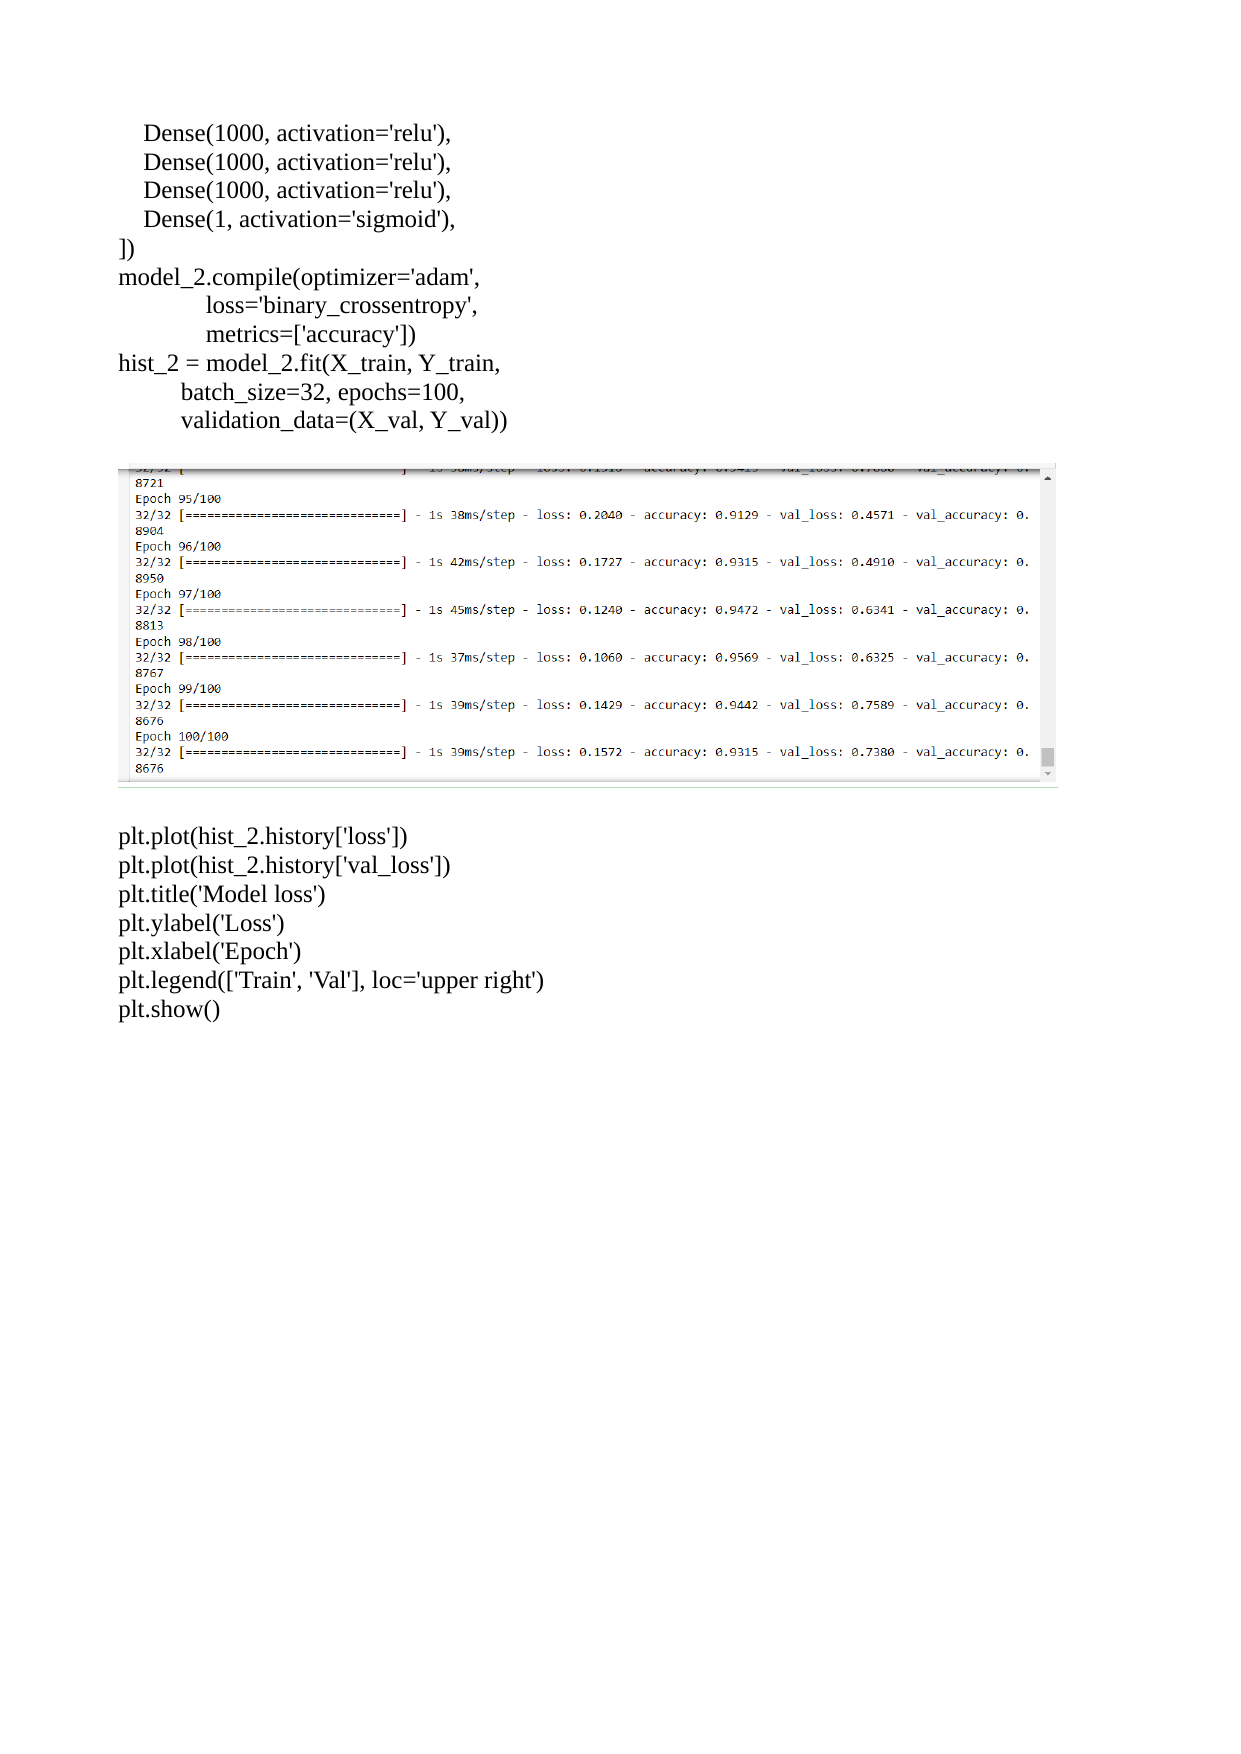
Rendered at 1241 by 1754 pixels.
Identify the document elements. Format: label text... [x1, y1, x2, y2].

text batch_size=32, epochs=100, [118, 377, 1122, 406]
text Dense(1, activation='sigmoid'), [118, 204, 1122, 233]
text plt.plot(hist_2.history['loss']) [118, 821, 1122, 850]
text Dense(1000, activation='relu'), [118, 147, 1122, 176]
text ]) [118, 233, 1122, 262]
text plt.plot(hist_2.history['val_loss']) [118, 850, 1122, 879]
picture [118, 463, 1059, 793]
text plt.show() [118, 994, 1122, 1023]
text loss='binary_crossentropy', [118, 291, 1122, 319]
text plt.legend(['Train', 'Val'], loc='upper right') [118, 965, 1122, 994]
text plt.title('Model loss') [118, 879, 1122, 908]
text validation_data=(X_val, Y_val)) [118, 406, 1122, 434]
text plt.ylabel('Loss') [118, 908, 1122, 936]
text model_2.compile(optimizer='adam', [118, 262, 1122, 291]
text hist_2 = model_2.fit(X_train, Y_train, [118, 348, 1122, 377]
text Dense(1000, activation='relu'), [118, 118, 1122, 147]
text Dense(1000, activation='relu'), [118, 176, 1122, 204]
text metrics=['accuracy']) [118, 319, 1122, 348]
text plt.xlabel('Epoch') [118, 936, 1122, 965]
